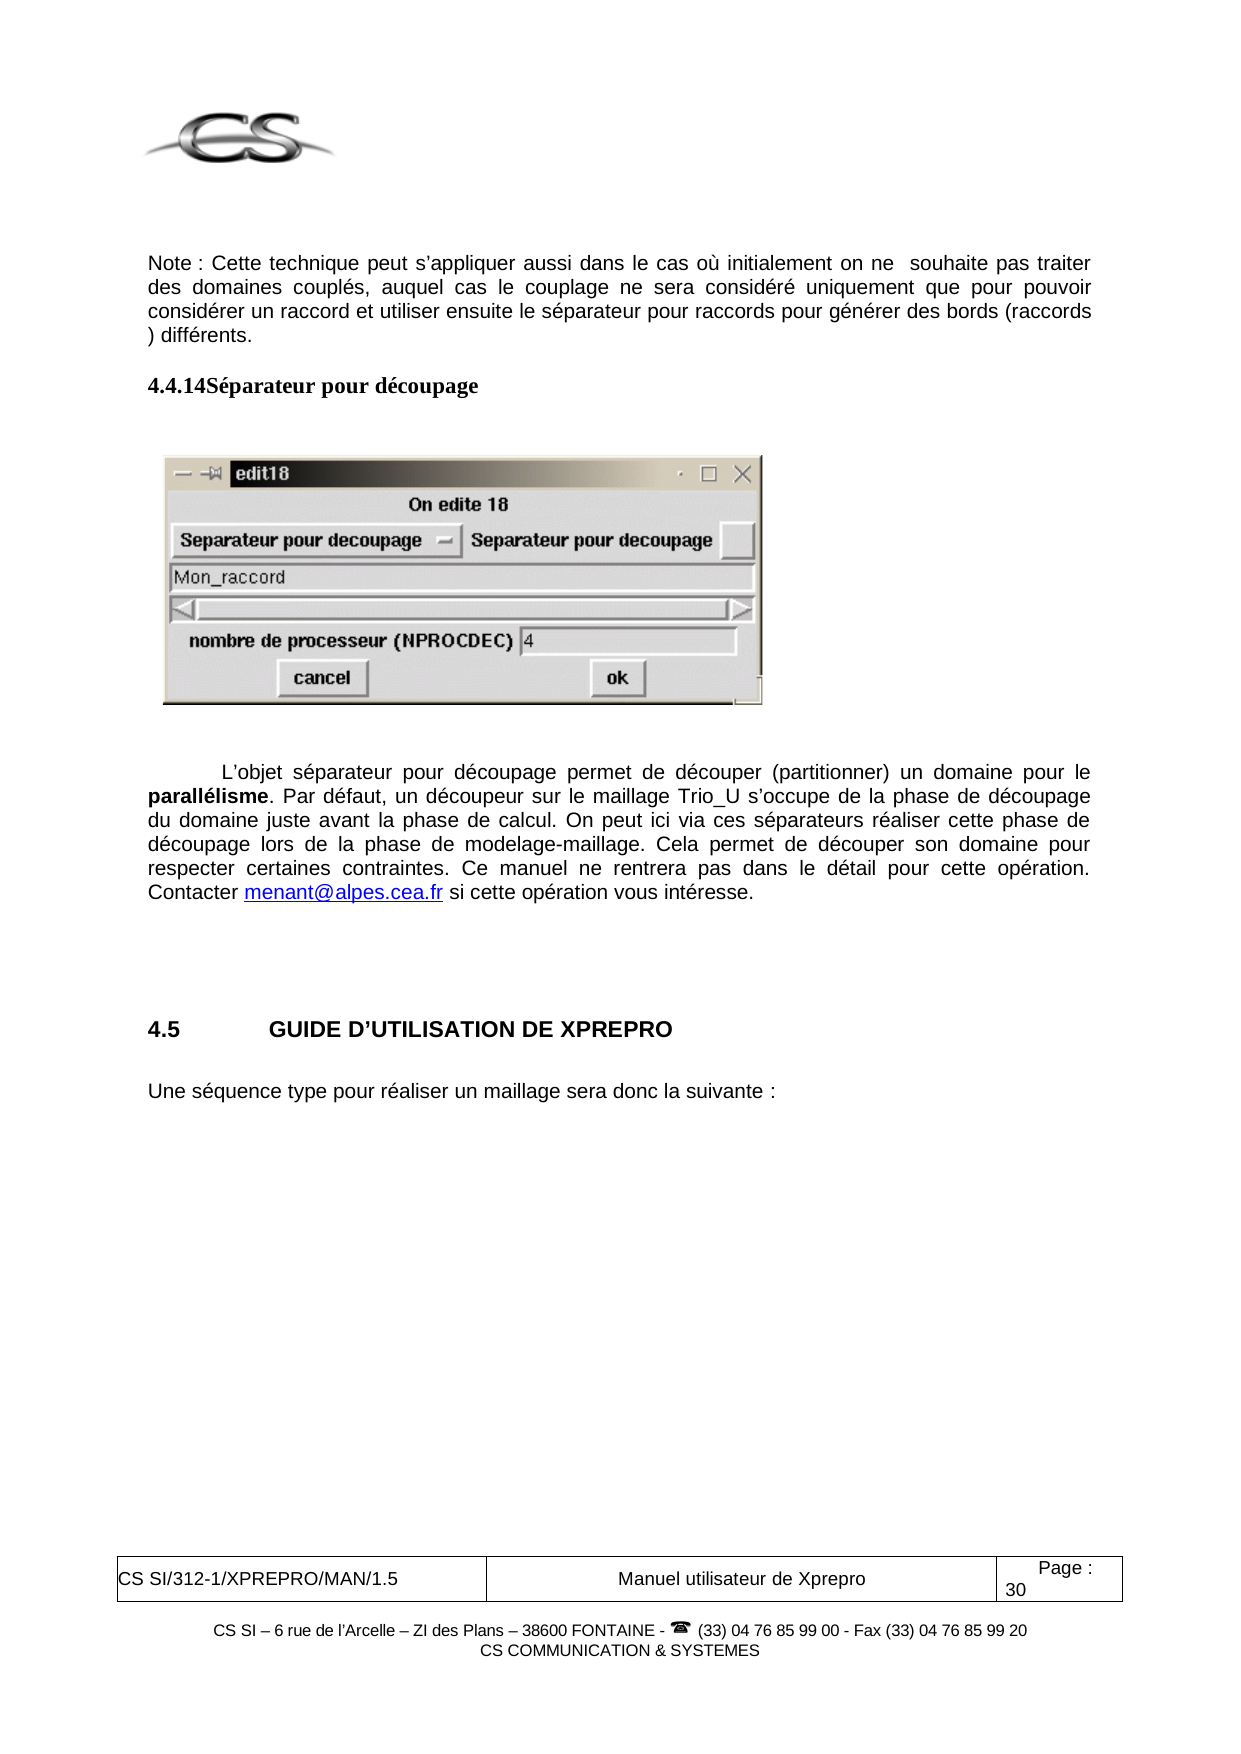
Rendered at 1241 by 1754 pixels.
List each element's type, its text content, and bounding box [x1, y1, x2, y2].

subtitle Guide d’utilisation de xprepro [148, 1015, 1092, 1042]
subtitle Séparateur pour découpage [148, 372, 1092, 399]
text Une séquence type pour réaliser un maillage sera donc la suivante : [148, 1079, 1092, 1103]
text L’objet séparateur pour découpage permet de découper (partitionner) un domaine pour le parallélisme. Par défaut, un découpeur sur le maillage Trio_U s’occupe de la phase de découpage du domaine juste avant la phase de calcul. On peut ici via ces séparateurs réaliser cette phase de découpage lors de la phase de modelage-maillage. Cela permet de découper son domaine pour respecter certaines contraintes. Ce manuel ne rentrera pas dans le détail pour cette opération. Contacter menant@alpes.cea.fr si cette opération vous intéresse. [148, 760, 1092, 904]
picture [133, 106, 350, 172]
text Note : Cette technique peut s’appliquer aussi dans le cas où initialement on ne souhaite pas traiter des domaines couplés, auquel cas le couplage ne sera considéré uniquement que pour pouvoir considérer un raccord et utiliser ensuite le séparateur pour raccords pour générer des bords (raccords ) différents. [148, 251, 1092, 347]
picture [162, 455, 763, 705]
